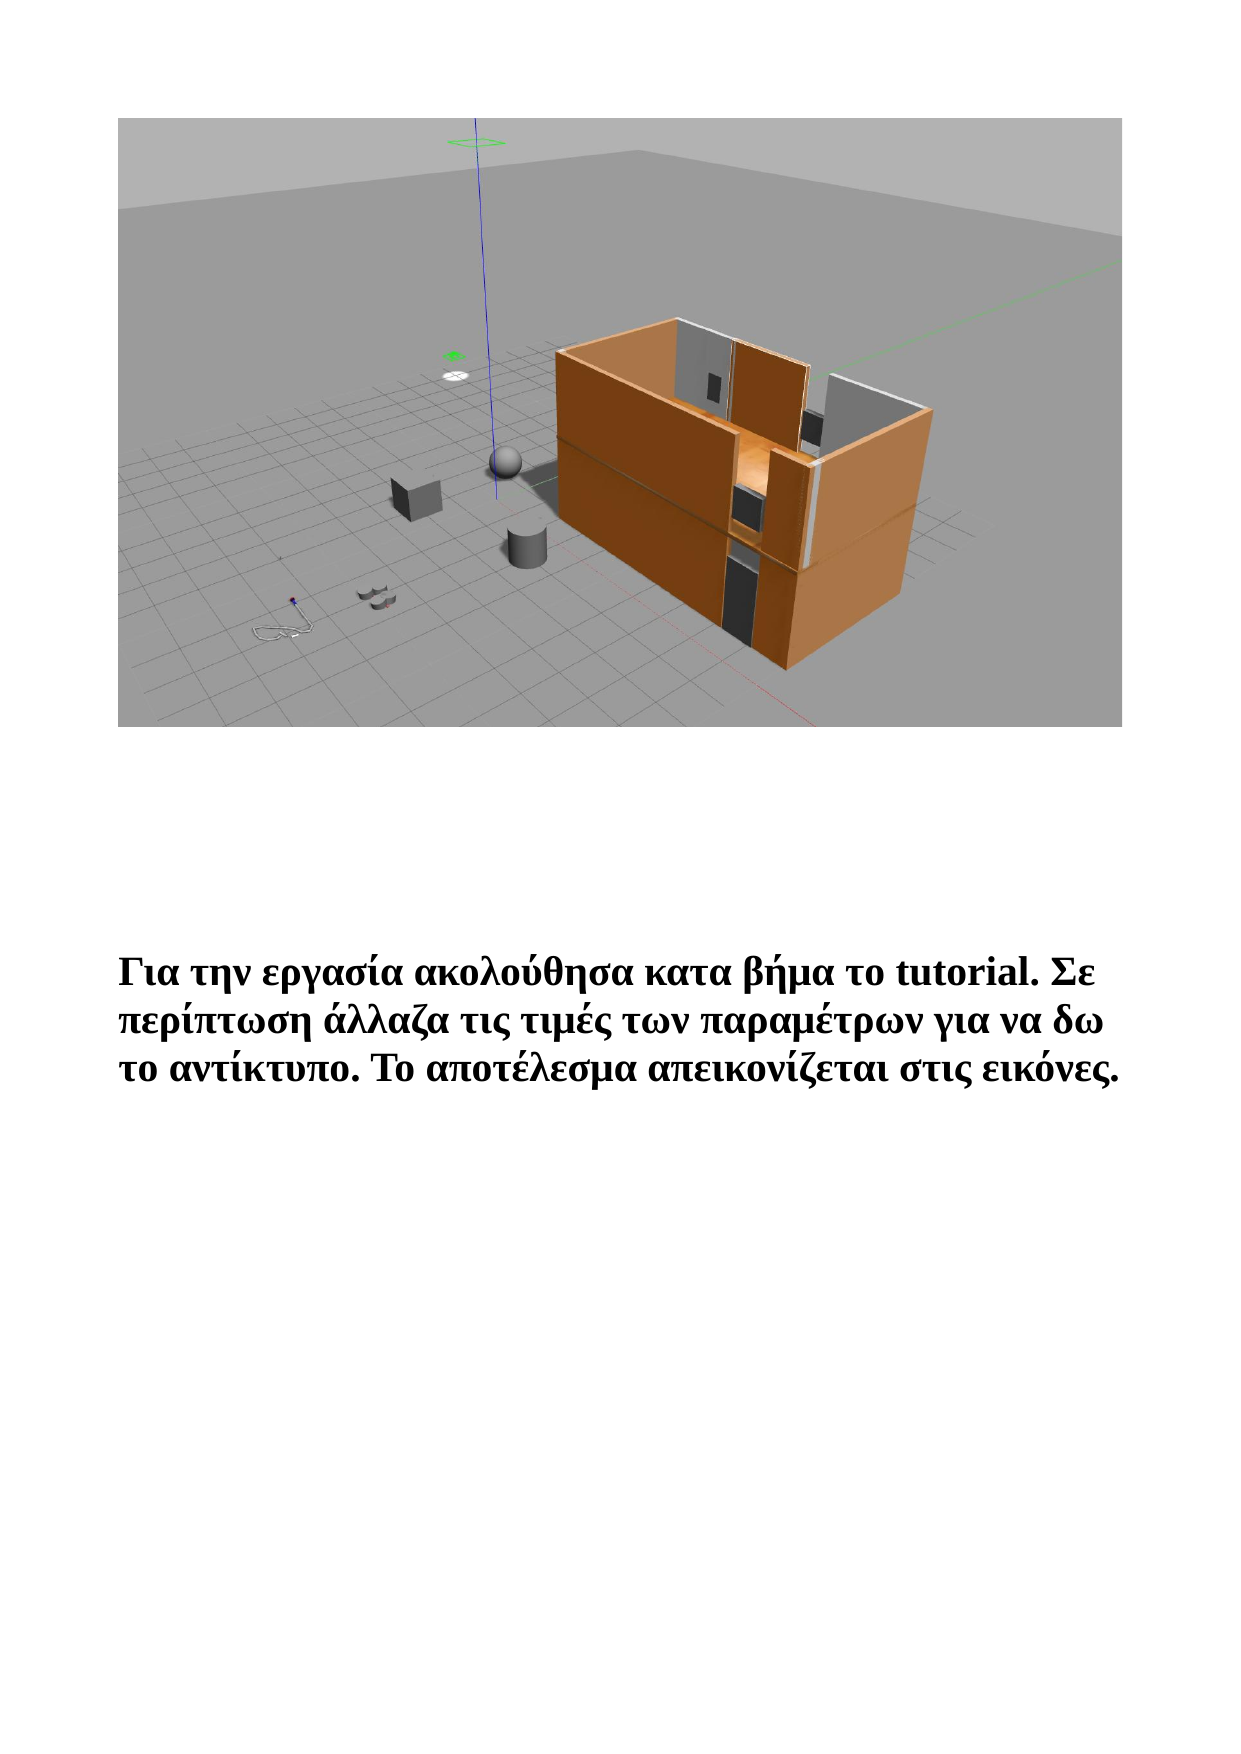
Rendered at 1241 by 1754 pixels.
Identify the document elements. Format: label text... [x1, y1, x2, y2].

picture [118, 118, 1123, 727]
text Για την εργασία ακολούθησα κατα βήμα το tutorial. Σε περίπτωση άλλαζα τις τιμές των παραμέτρων για να δω το αντίκτυπο. Το αποτέλεσμα απεικονίζεται στις εικόνες. [118, 947, 1122, 1091]
